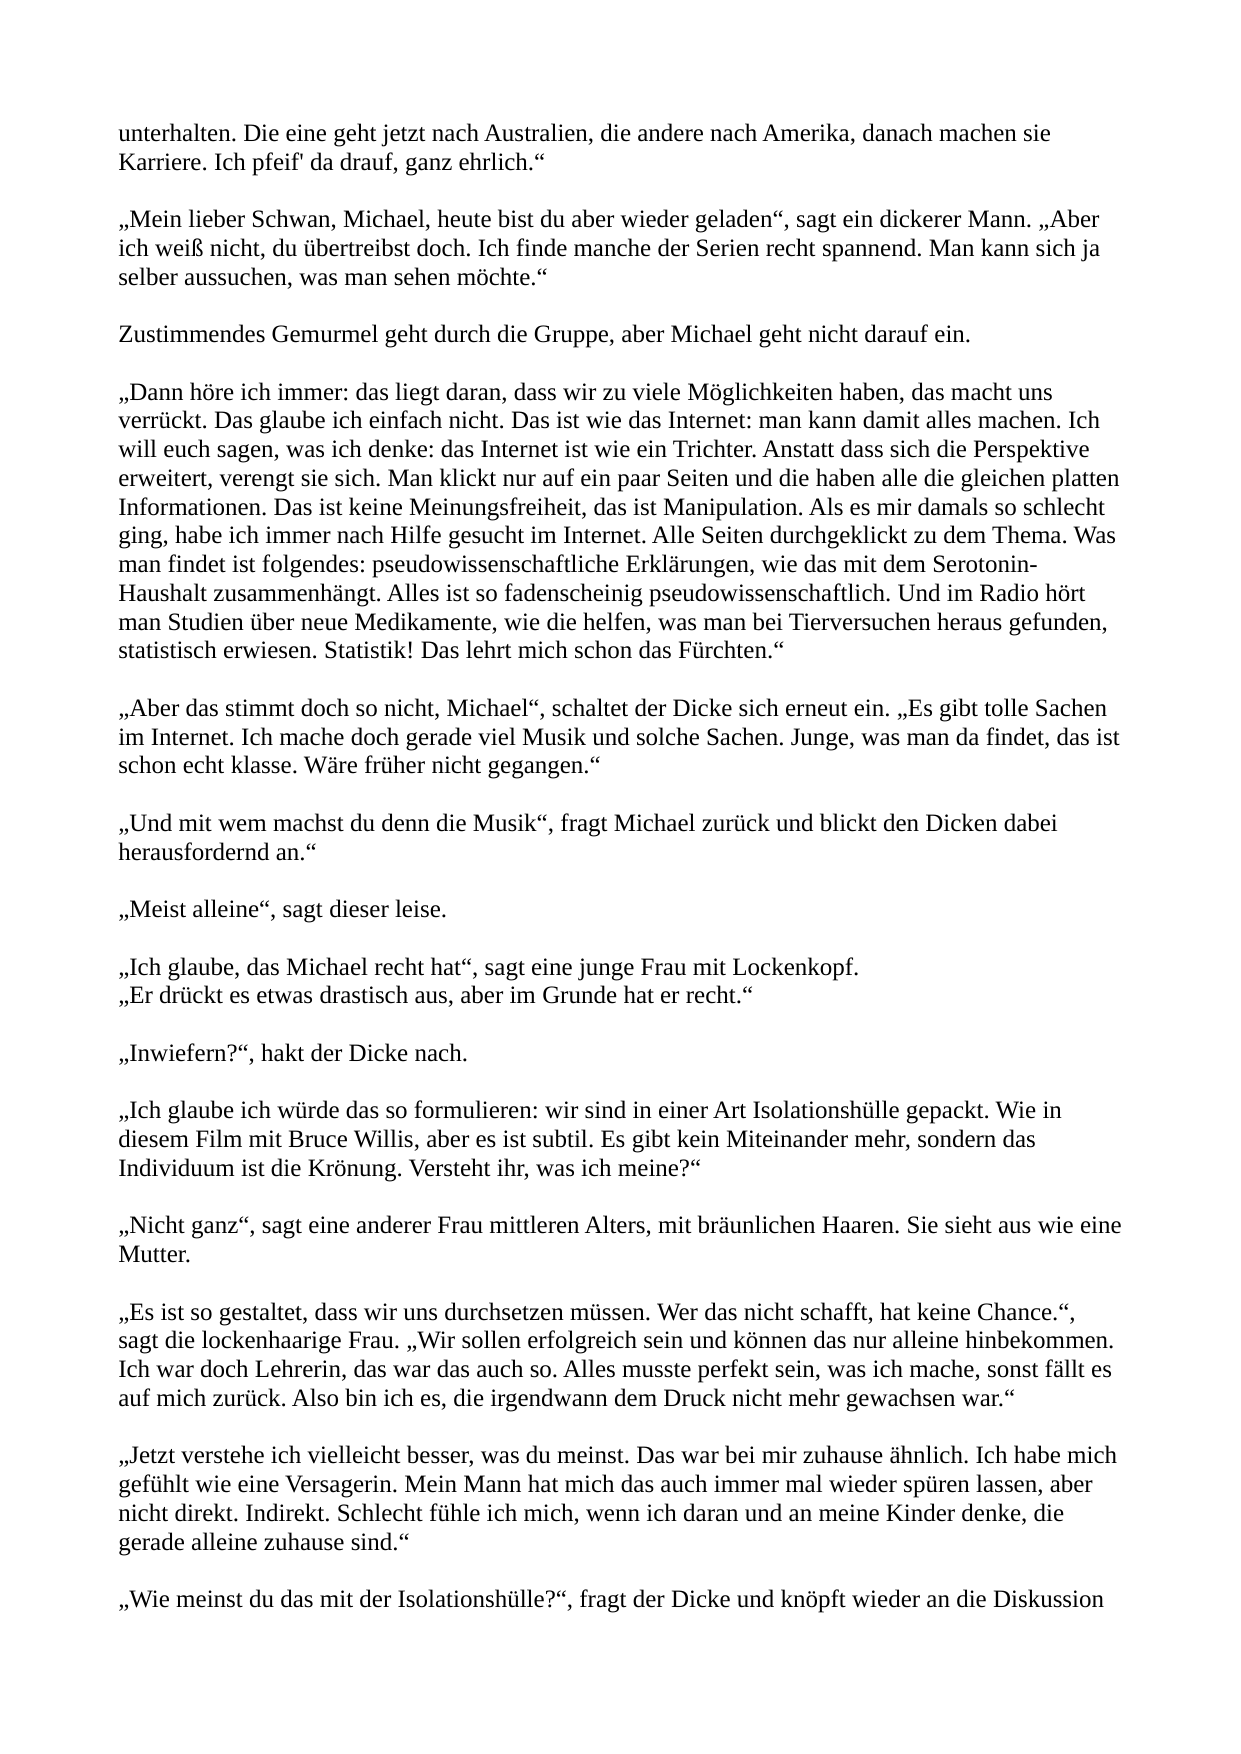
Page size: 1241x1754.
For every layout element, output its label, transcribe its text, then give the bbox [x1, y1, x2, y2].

text „Jetzt verstehe ich vielleicht besser, was du meinst. Das war bei mir zuhause ähnlich. Ich habe mich gefühlt wie eine Versagerin. Mein Mann hat mich das auch immer mal wieder spüren lassen, aber nicht direkt. Indirekt. Schlecht fühle ich mich, wenn ich daran und an meine Kinder denke, die gerade alleine zuhause sind.“ [118, 1441, 1122, 1556]
text „Aber das stimmt doch so nicht, Michael“, schaltet der Dicke sich erneut ein. „Es gibt tolle Sachen im Internet. Ich mache doch gerade viel Musik und solche Sachen. Junge, was man da findet, das ist schon echt klasse. Wäre früher nicht gegangen.“ [118, 693, 1122, 779]
text „Inwiefern?“, hakt der Dicke nach. [118, 1038, 1122, 1067]
text „Ich glaube, das Michael recht hat“, sagt eine junge Frau mit Lockenkopf. [118, 952, 1122, 981]
text „Es ist so gestaltet, dass wir uns durchsetzen müssen. Wer das nicht schafft, hat keine Chance.“, sagt die lockenhaarige Frau. „Wir sollen erfolgreich sein und können das nur alleine hinbekommen. Ich war doch Lehrerin, das war das auch so. Alles musste perfekt sein, was ich mache, sonst fällt es auf mich zurück. Also bin ich es, die irgendwann dem Druck nicht mehr gewachsen war.“ [118, 1297, 1122, 1412]
text „Wie meinst du das mit der Isolationshülle?“, fragt der Dicke und knöpft wieder an die Diskussion [118, 1584, 1122, 1613]
text „Er drückt es etwas drastisch aus, aber im Grunde hat er recht.“ [118, 981, 1122, 1009]
text „Meist alleine“, sagt dieser leise. [118, 894, 1122, 923]
text „Mein lieber Schwan, Michael, heute bist du aber wieder geladen“, sagt ein dickerer Mann. „Aber ich weiß nicht, du übertreibst doch. Ich finde manche der Serien recht spannend. Man kann sich ja selber aussuchen, was man sehen möchte.“ [118, 204, 1122, 291]
text „Und mit wem machst du denn die Musik“, fragt Michael zurück und blickt den Dicken dabei herausfordernd an.“ [118, 808, 1122, 866]
text Zustimmendes Gemurmel geht durch die Gruppe, aber Michael geht nicht darauf ein. [118, 319, 1122, 348]
text unterhalten. Die eine geht jetzt nach Australien, die andere nach Amerika, danach machen sie Karriere. Ich pfeif' da drauf, ganz ehrlich.“ [118, 118, 1122, 176]
text „Ich glaube ich würde das so formulieren: wir sind in einer Art Isolationshülle gepackt. Wie in diesem Film mit Bruce Willis, aber es ist subtil. Es gibt kein Miteinander mehr, sondern das Individuum ist die Krönung. Versteht ihr, was ich meine?“ [118, 1096, 1122, 1182]
text „Dann höre ich immer: das liegt daran, dass wir zu viele Möglichkeiten haben, das macht uns verrückt. Das glaube ich einfach nicht. Das ist wie das Internet: man kann damit alles machen. Ich will euch sagen, was ich denke: das Internet ist wie ein Trichter. Anstatt dass sich die Perspektive erweitert, verengt sie sich. Man klickt nur auf ein paar Seiten und die haben alle die gleichen platten Informationen. Das ist keine Meinungsfreiheit, das ist Manipulation. Als es mir damals so schlecht ging, habe ich immer nach Hilfe gesucht im Internet. Alle Seiten durchgeklickt zu dem Thema. Was man findet ist folgendes: pseudowissenschaftliche Erklärungen, wie das mit dem Serotonin-Haushalt zusammenhängt. Alles ist so fadenscheinig pseudowissenschaftlich. Und im Radio hört man Studien über neue Medikamente, wie die helfen, was man bei Tierversuchen heraus gefunden, statistisch erwiesen. Statistik! Das lehrt mich schon das Fürchten.“ [118, 377, 1122, 664]
text „Nicht ganz“, sagt eine anderer Frau mittleren Alters, mit bräunlichen Haaren. Sie sieht aus wie eine Mutter. [118, 1211, 1122, 1268]
